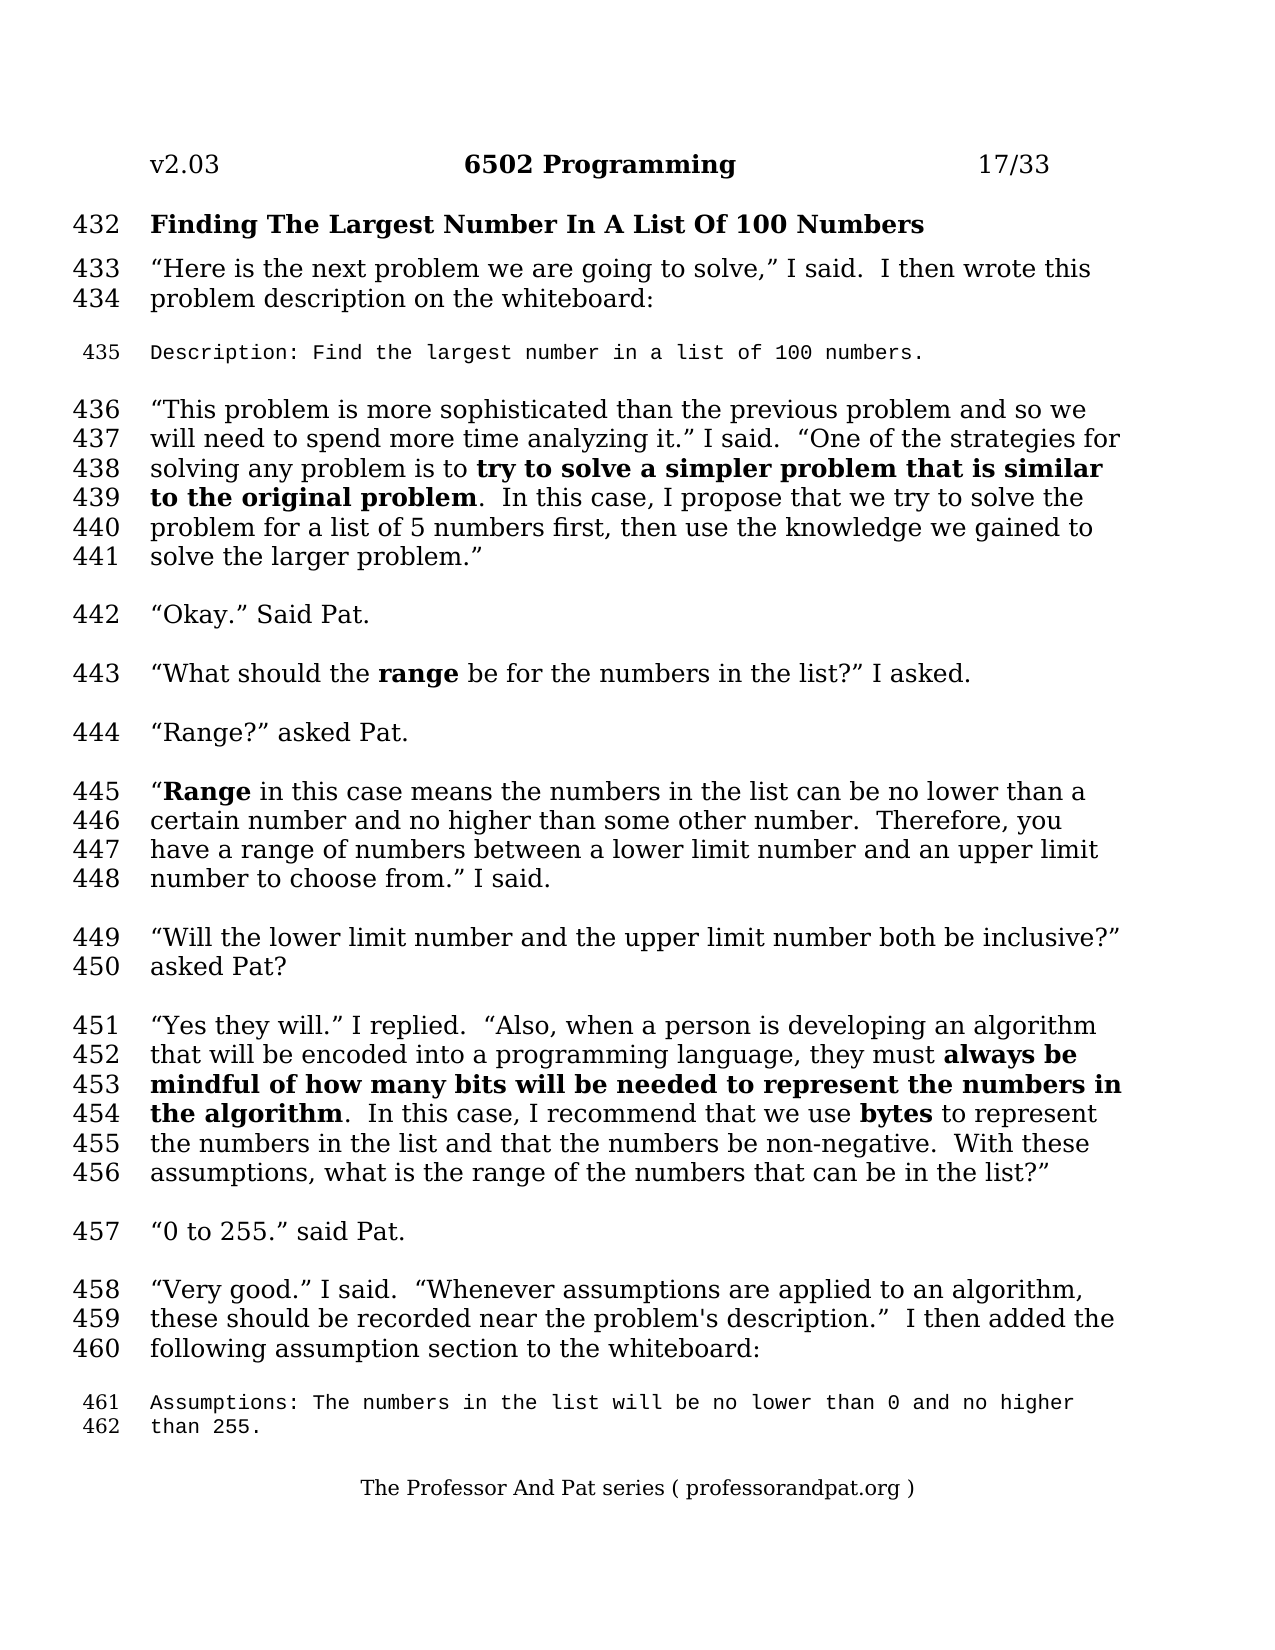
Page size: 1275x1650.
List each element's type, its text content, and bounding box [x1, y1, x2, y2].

text “0 to 255.” said Pat. [150, 1217, 1125, 1246]
text “This problem is more sophisticated than the previous problem and so we will need to spend more time analyzing it.” I said. “One of the strategies for solving any problem is to try to solve a simpler problem that is similar to the original problem. In this case, I propose that we try to solve the problem for a list of 5 numbers first, then use the knowledge we gained to solve the larger problem.” [150, 395, 1125, 571]
text Description: Find the largest number in a list of 100 numbers. [150, 342, 1125, 366]
text Assumptions: The numbers in the list will be no lower than 0 and no higher than 255. [150, 1392, 1125, 1439]
subtitle Finding The Largest Number In A List Of 100 Numbers [150, 210, 1125, 239]
text “Yes they will.” I replied. “Also, when a person is developing an algorithm that will be encoded into a programming language, they must always be mindful of how many bits will be needed to represent the numbers in the algorithm. In this case, I recommend that we use bytes to represent the numbers in the list and that the numbers be non-negative. With these assumptions, what is the range of the numbers that can be in the list?” [150, 1011, 1125, 1187]
text “Will the lower limit number and the upper limit number both be inclusive?” asked Pat? [150, 923, 1125, 982]
text “What should the range be for the numbers in the list?” I asked. [150, 659, 1125, 689]
text “Range in this case means the numbers in the list can be no lower than a certain number and no higher than some other number. Therefore, you have a range of numbers between a lower limit number and an upper limit number to choose from.” I said. [150, 777, 1125, 894]
text “Here is the next problem we are going to solve,” I said. I then wrote this problem description on the whiteboard: [150, 254, 1125, 313]
text “Range?” asked Pat. [150, 718, 1125, 747]
text “Okay.” Said Pat. [150, 601, 1125, 630]
text “Very good.” I said. “Whenever assumptions are applied to an algorithm, these should be recorded near the problem's description.” I then added the following assumption section to the whiteboard: [150, 1275, 1125, 1363]
